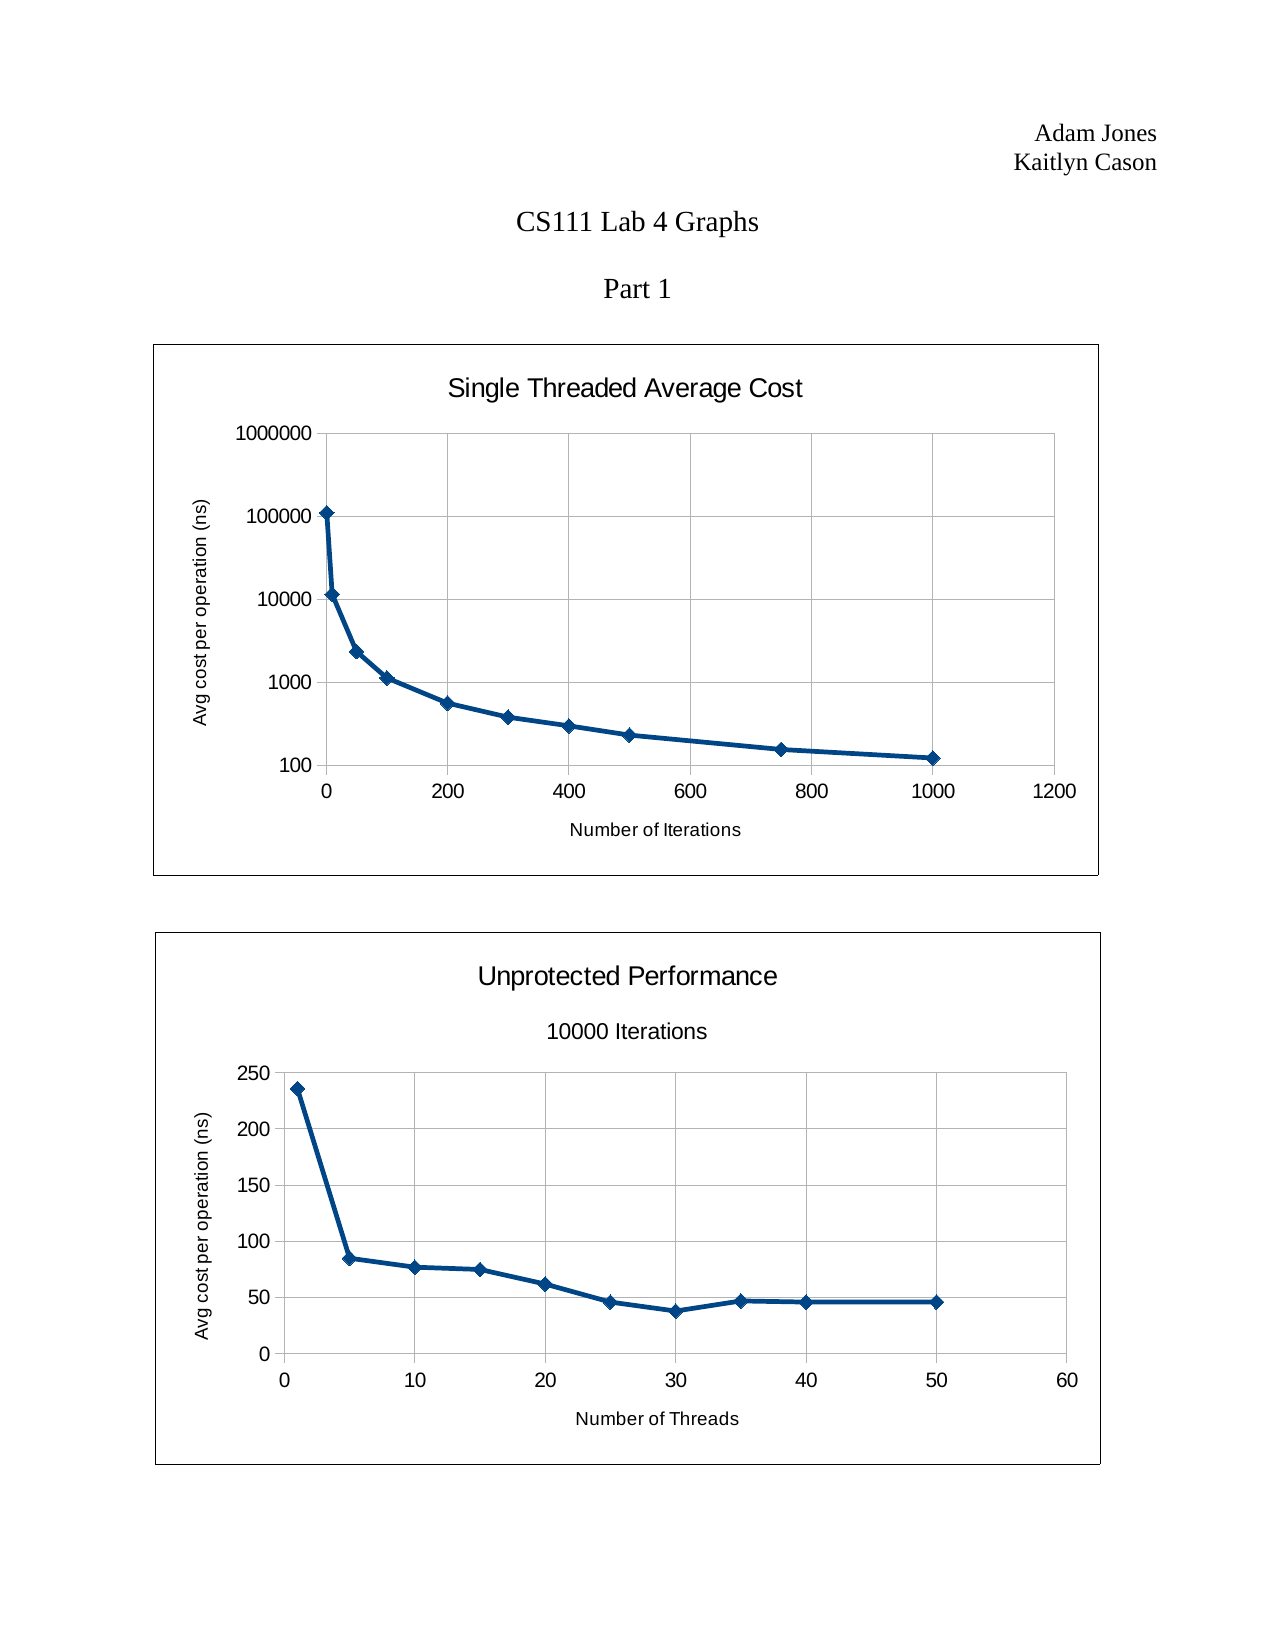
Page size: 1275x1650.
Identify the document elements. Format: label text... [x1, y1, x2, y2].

text Adam Jones [118, 118, 1157, 147]
text CS111 Lab 4 Graphs [118, 204, 1157, 238]
text Kaitlyn Cason [118, 147, 1157, 176]
text Part 1 [118, 271, 1157, 305]
